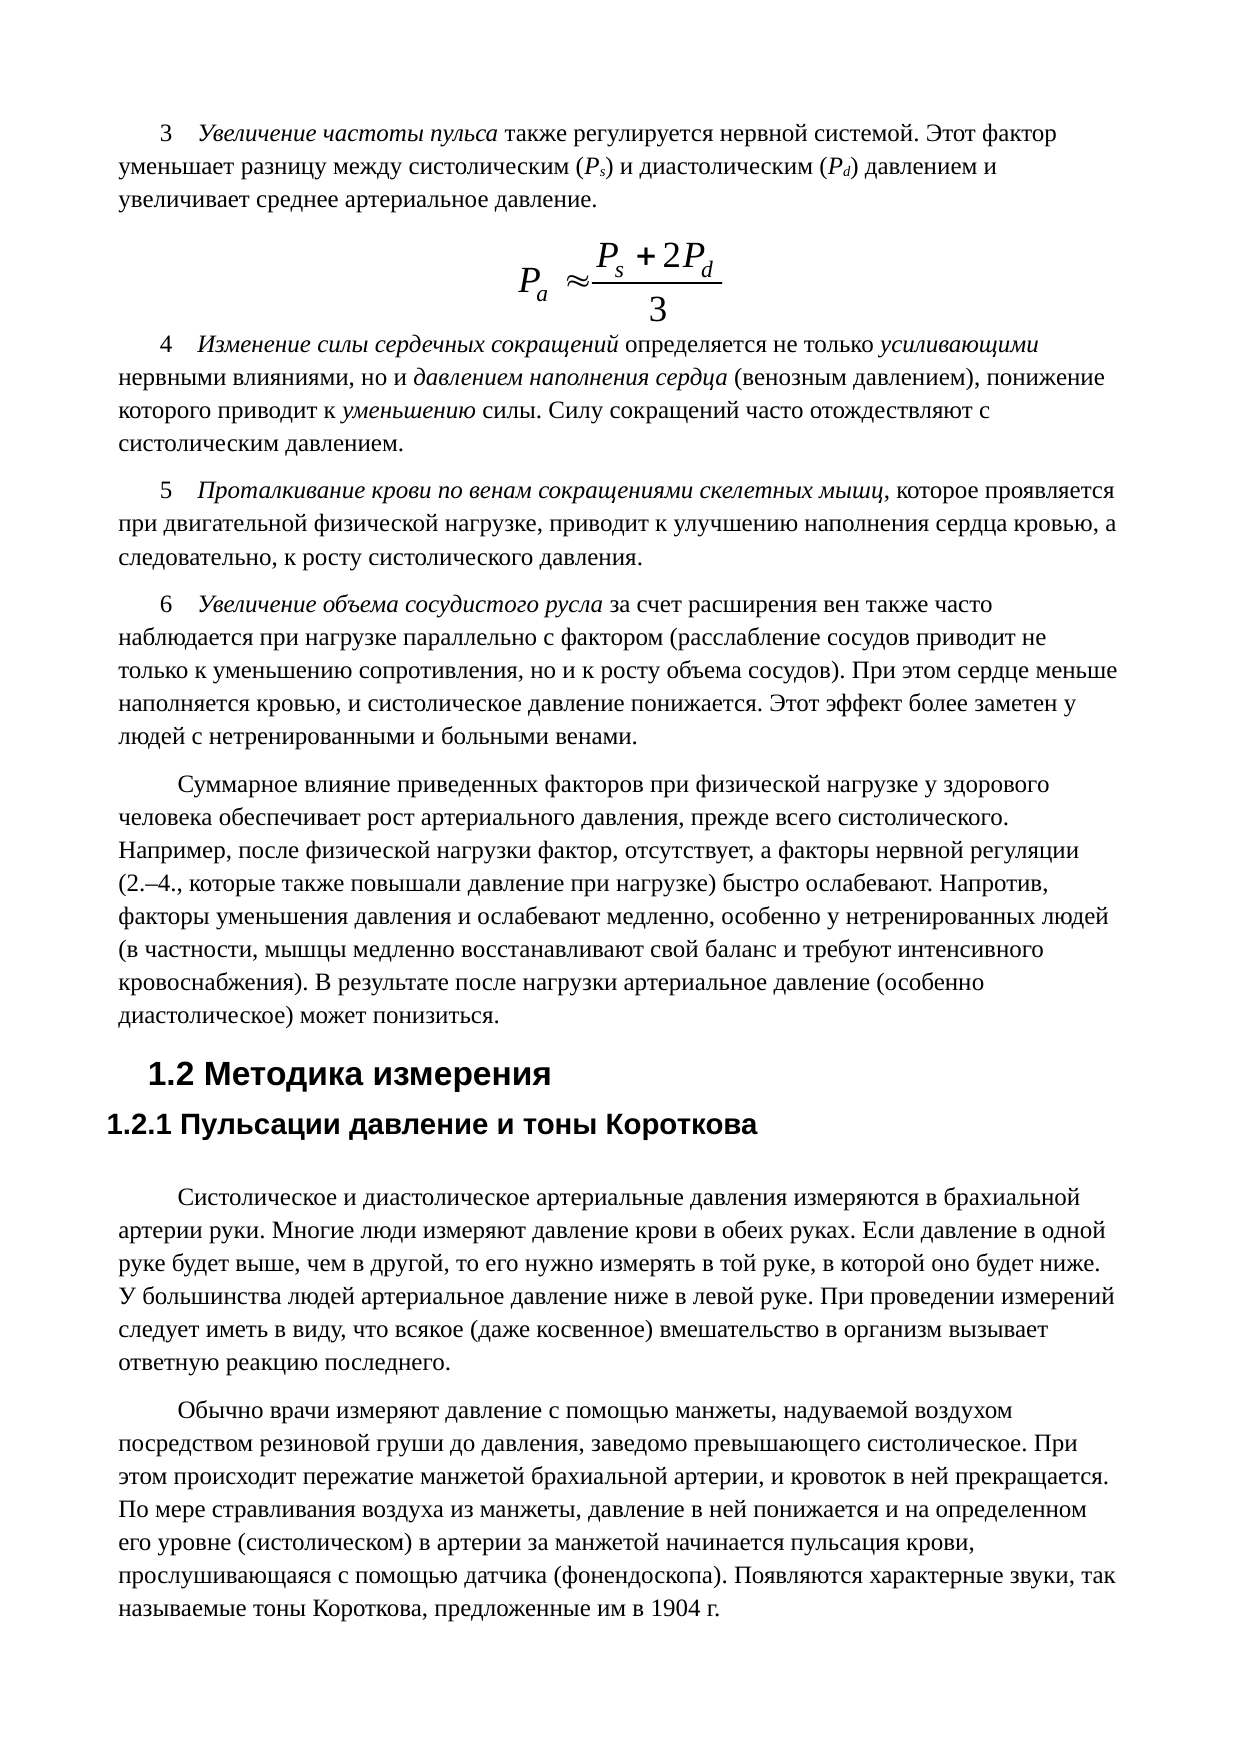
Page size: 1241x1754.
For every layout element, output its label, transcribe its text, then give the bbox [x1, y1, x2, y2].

list Проталкивание крови по венам сокращениями скелетных мышц, которое проявляется при двигательной физической нагрузке, приводит к улучшению наполнения сердца кровью, а следовательно, к росту систолического давления. [118, 476, 1122, 570]
text Суммарное влияние приведенных факторов при физической нагрузке у здорового человека обеспечивает рост артериального давления, прежде всего систолического. Например, после физической нагрузки фактор, отсутствует, а факторы нервной регуляции (2.–4., которые также повышали давление при нагрузке) быстро ослабевают. Напротив, факторы уменьшения давления и ослабевают медленно, особенно у нетренированных людей (в частности, мышцы медленно восстанавливают свой баланс и требуют интенсивного кровоснабжения). В результате после нагрузки артериальное давление (особенно диастолическое) может понизиться. [118, 769, 1122, 1029]
text Систолическое и диастолическое артериальные давления измеряются в брахиальной артерии руки. Многие люди измеряют давление крови в обеих руках. Если давление в одной руке будет выше, чем в другой, то его нужно измерять в той руке, в которой оно будет ниже. У большинства людей артериальное давление ниже в левой руке. При проведении измерений следует иметь в виду, что всякое (даже косвенное) вмешательство в организм вызывает ответную реакцию последнего. [118, 1182, 1122, 1376]
list Изменение силы сердечных сокращений определяется не только усиливающими нервными влияниями, но и давлением наполнения сердца (венозным давлением), понижение которого приводит к уменьшению силы. Силу сокращений часто отождествляют с систолическим давлением. [118, 329, 1122, 457]
list Увеличение частоты пульса также регулируется нервной системой. Этот фактор уменьшает разницу между систолическим (Ps) и диастолическим (Pd) давлением и увеличивает среднее артериальное давление. [118, 118, 1122, 213]
text Обычно врачи измеряют давление с помощью манжеты, надуваемой воздухом посредством резиновой груши до давления, заведомо превышающего систолическое. При этом происходит пережатие манжетой брахиальной артерии, и кровоток в ней прекращается. По мере стравливания воздуха из манжеты, давление в ней понижается и на определенном его уровне (систолическом) в артерии за манжетой начинается пульсация крови, прослушивающаяся с помощью датчика (фонендоскопа). Появляются характерные звуки, так называемые тоны Короткова, предложенные им в 1904 г. [118, 1395, 1122, 1622]
subtitle Пульсации давление и тоны Короткова [106, 1107, 1104, 1141]
subtitle Методика измерения [94, 1054, 1122, 1092]
list Увеличение объема сосудистого русла за счет расширения вен также часто наблюдается при нагрузке параллельно с фактором (расслабление сосудов приводит не только к уменьшению сопротивления, но и к росту объема сосудов). При этом сердце меньше наполняется кровью, и систолическое давление понижается. Этот эффект более заметен у людей с нетренированными и больными венами. [118, 589, 1122, 750]
